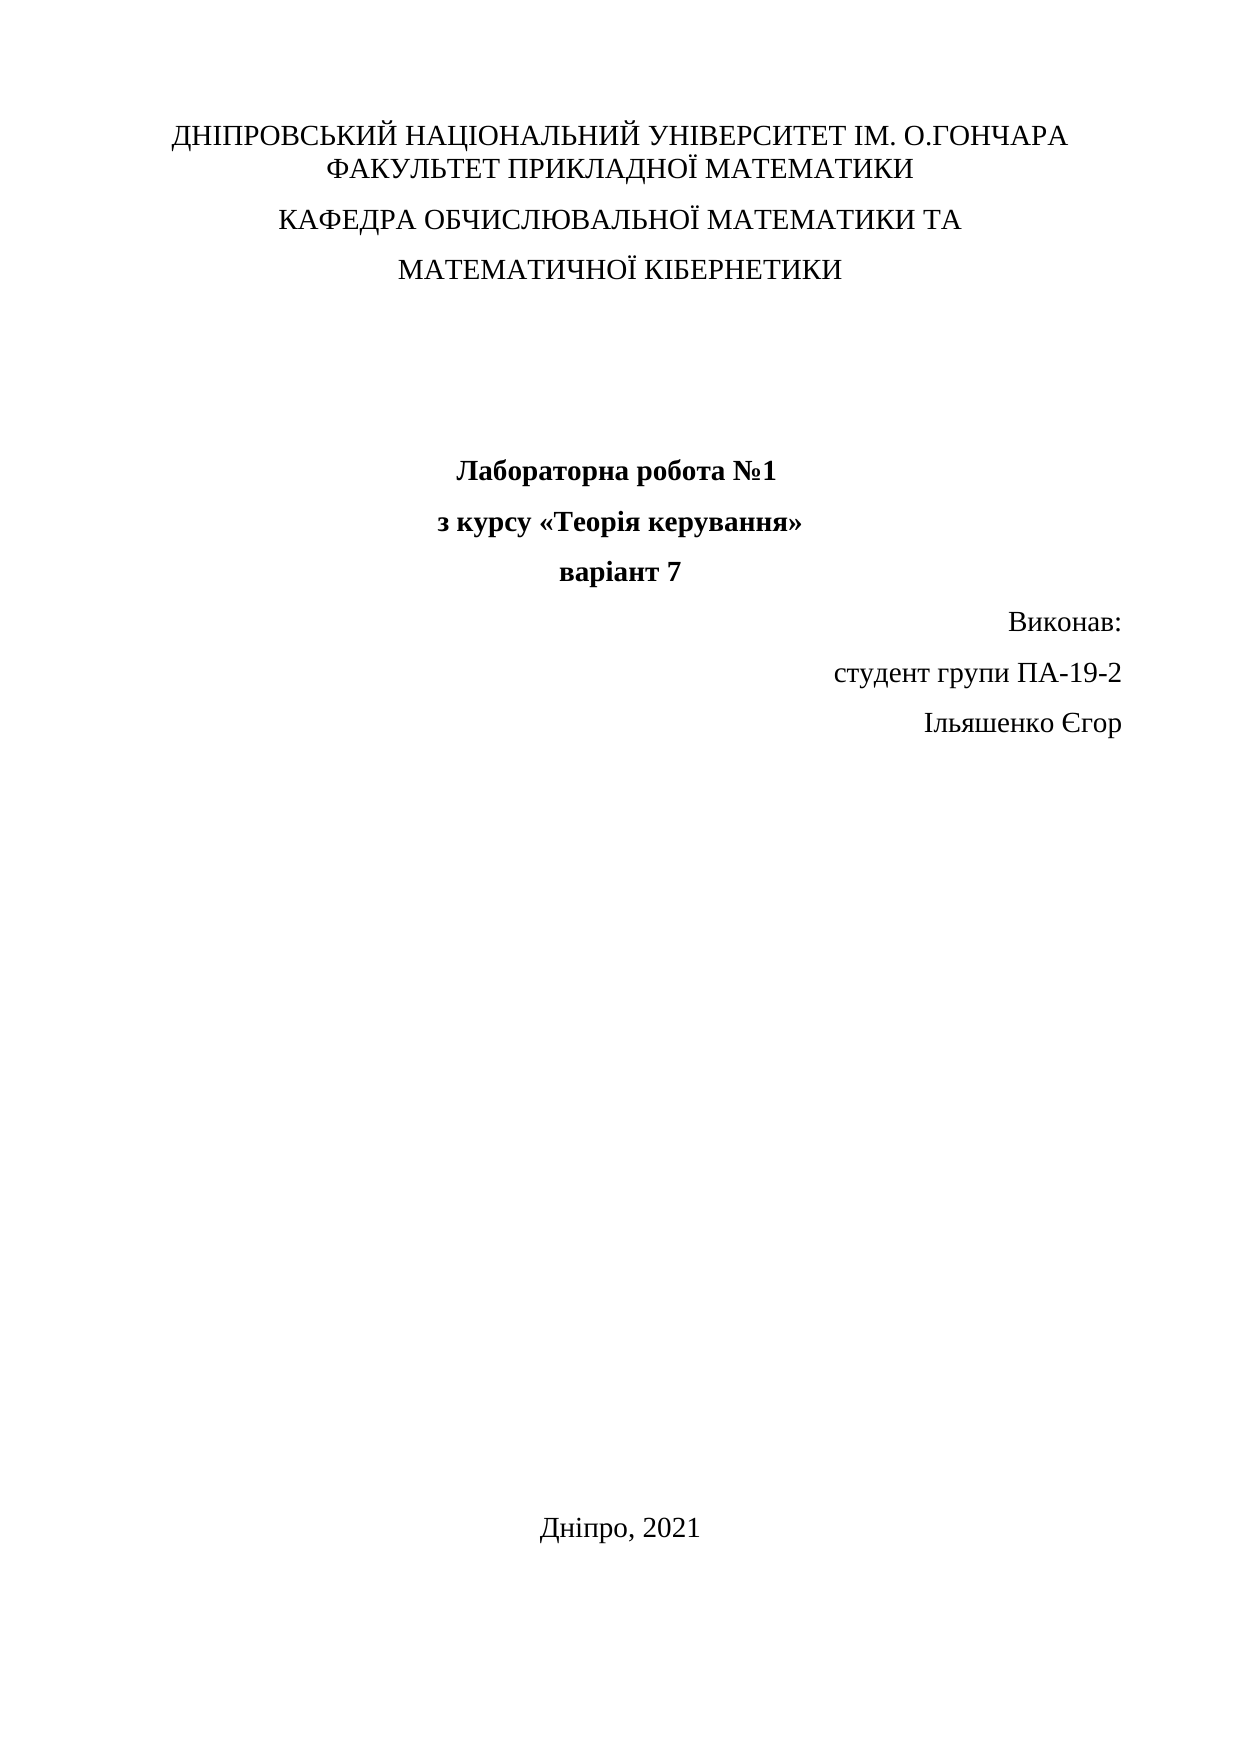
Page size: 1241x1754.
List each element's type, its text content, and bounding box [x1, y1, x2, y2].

text ФАКУЛЬТЕТ ПРИКЛАДНОЇ МАТЕМАТИКИ [118, 152, 1122, 185]
text Виконав: [118, 604, 1122, 638]
text Ільяшенко Єгор [118, 705, 1122, 739]
text КАФЕДРА ОБЧИСЛЮВАЛЬНОЇ МАТЕМАТИКИ ТА [118, 202, 1122, 236]
text Лабораторна робота №1 [118, 453, 1122, 487]
text МАТЕМАТИЧНОЇ КІБЕРНЕТИКИ [118, 252, 1122, 286]
text варіант 7 [118, 554, 1122, 588]
text Дніпро, 2021 [118, 1510, 1122, 1594]
text з курсу «Теорія керування» [118, 504, 1122, 537]
text студент групи ПА-19-2 [118, 655, 1122, 688]
text ДНІПРОВСЬКИЙ НАЦІОНАЛЬНИЙ УНІВЕРСИТЕТ ІМ. О.ГОНЧАРА [118, 118, 1122, 152]
